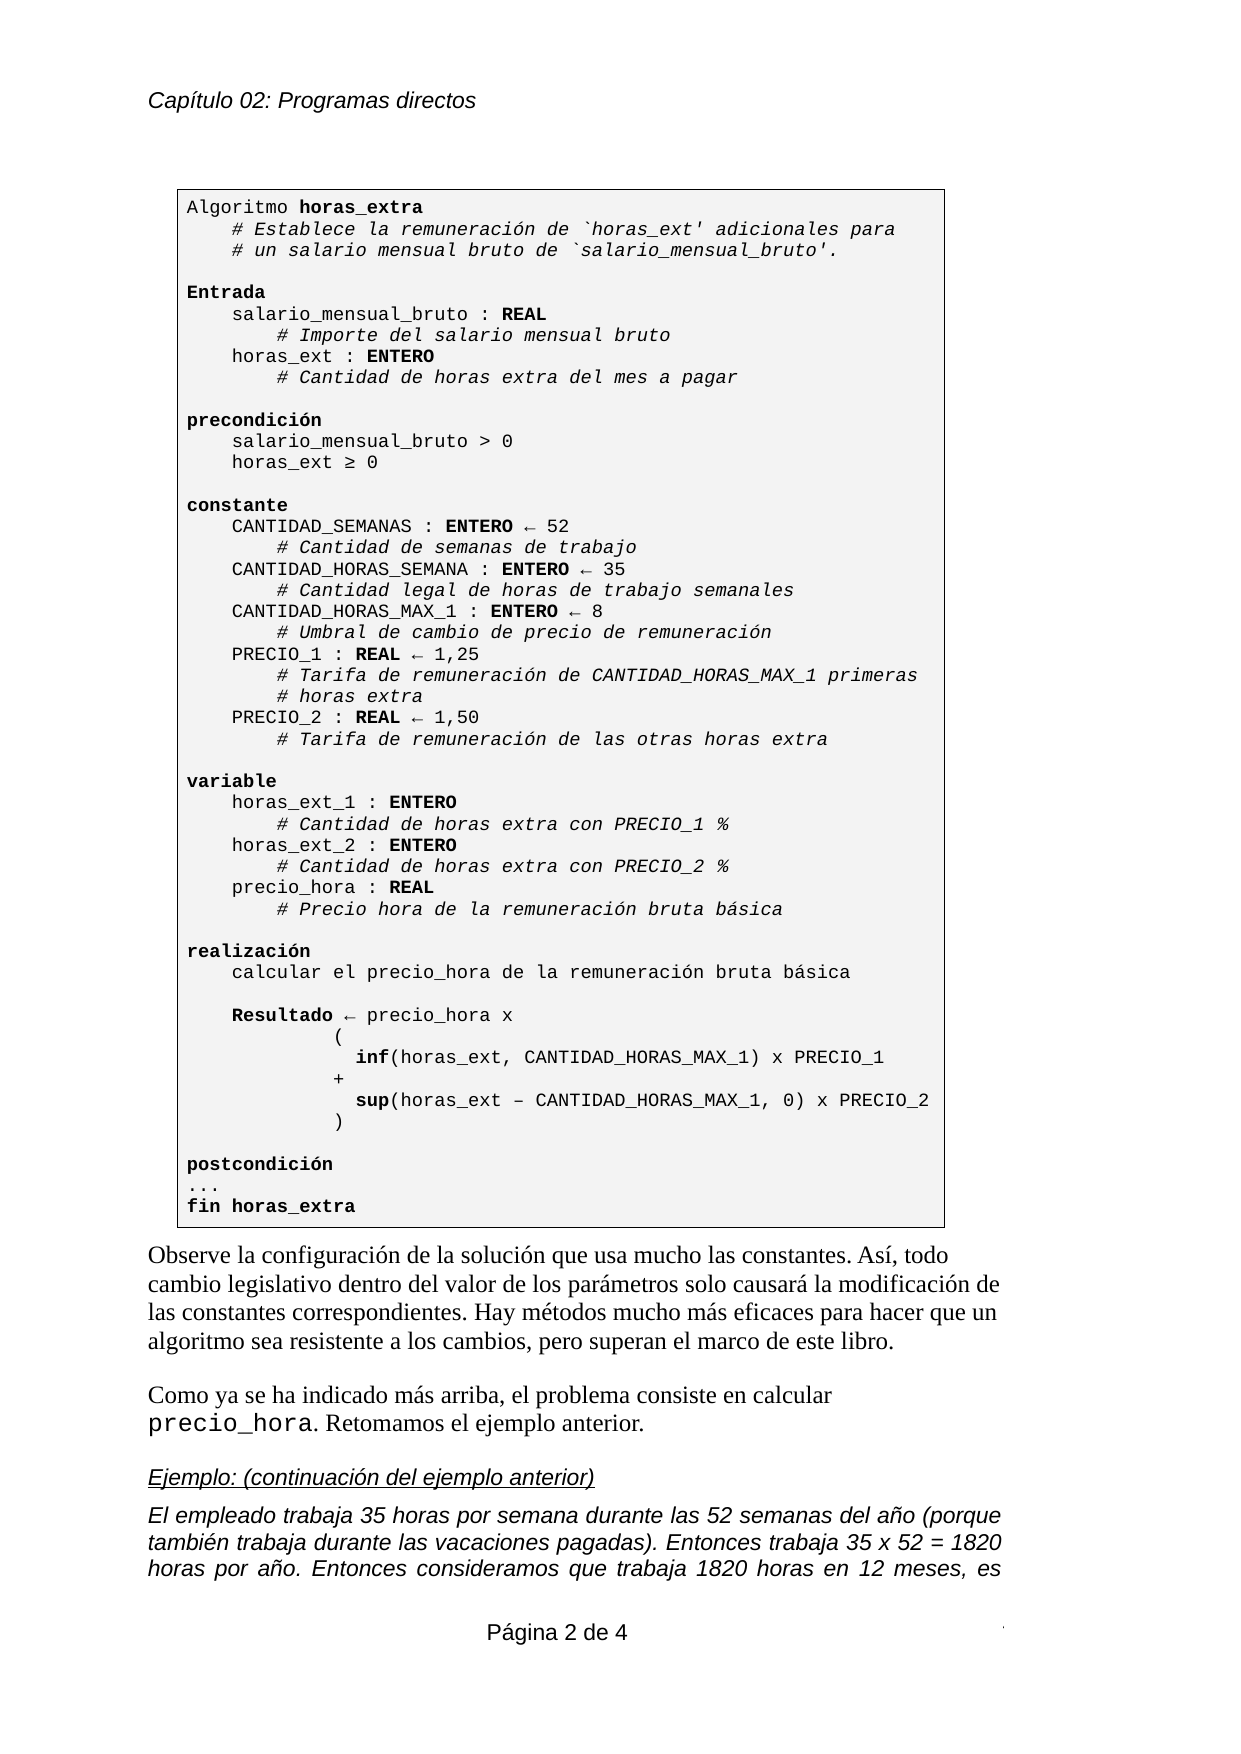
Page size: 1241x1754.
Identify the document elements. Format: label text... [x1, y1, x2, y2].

text Observe la configuración de la solución que usa mucho las constantes. Así, todo cambio legislativo dentro del valor de los parámetros solo causará la modificación de las constantes correspondientes. Hay métodos mucho más eficaces para hacer que un algoritmo sea resistente a los cambios, pero superan el marco de este libro. [148, 1240, 1004, 1355]
text Como ya se ha indicado más arriba, el problema consiste en calcular precio_hora. Retomamos el ejemplo anterior. [148, 1380, 1004, 1439]
text Ejemplo: (continuación del ejemplo anterior) [148, 1464, 1004, 1491]
text El empleado trabaja 35 horas por semana durante las 52 semanas del año (porque también trabaja durante las vacaciones pagadas). Entonces trabaja 35 x 52 = 1820 horas por año. Entonces consideramos que trabaja 1820 horas en 12 meses, es [148, 1502, 1004, 1581]
text Algoritmo horas_extra # Establece la remuneración de `horas_ext' adicionales para # un salario mensual bruto de `salario_mensual_bruto'. Entrada salario_mensual_bruto : REAL # Importe del salario mensual bruto horas_ext : ENTERO # Cantidad de horas extra del mes a pagar precondición salario_mensual_bruto > 0 horas_ext ≥ 0 constante CANTIDAD_SEMANAS : ENTERO ← 52 # Cantidad de semanas de trabajo CANTIDAD_HORAS_SEMANA : ENTERO ← 35 # Cantidad legal de horas de trabajo semanales CANTIDAD_HORAS_MAX_1 : ENTERO ← 8 # Umbral de cambio de precio de remuneración PRECIO_1 : REAL ← 1,25 # Tarifa de remuneración de CANTIDAD_HORAS_MAX_1 primeras # horas extra PRECIO_2 : REAL ← 1,50 # Tarifa de remuneración de las otras horas extra variable horas_ext_1 : ENTERO # Cantidad de horas extra con PRECIO_1 % horas_ext_2 : ENTERO # Cantidad de horas extra con PRECIO_2 % precio_hora : REAL # Precio hora de la remuneración bruta básica realización calcular el precio_hora de la remuneración bruta básica Resultado ← precio_hora x ( inf(horas_ext, CANTIDAD_HORAS_MAX_1) x PRECIO_1 + sup(horas_ext – CANTIDAD_HORAS_MAX_1, 0) x PRECIO_2 ) postcondición ... fin horas_extra [178, 190, 944, 1227]
